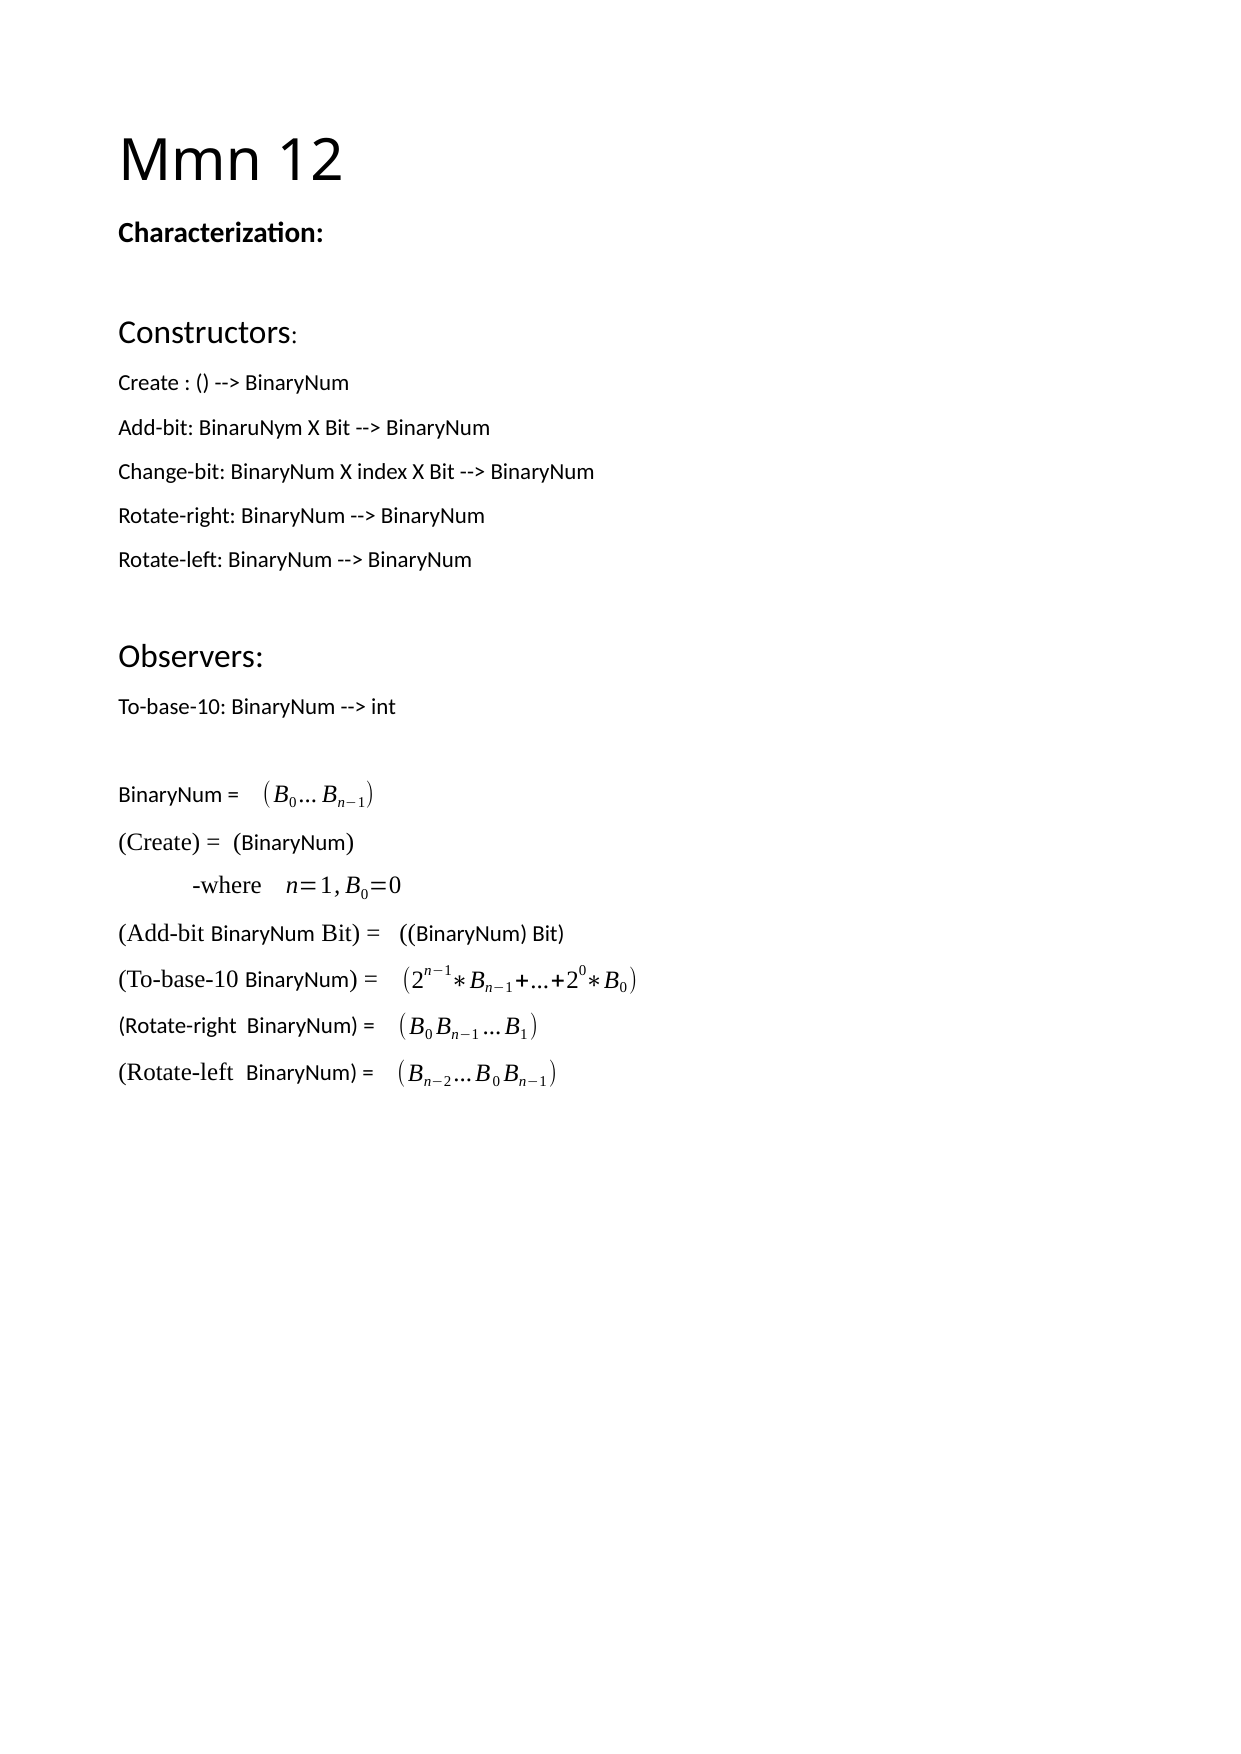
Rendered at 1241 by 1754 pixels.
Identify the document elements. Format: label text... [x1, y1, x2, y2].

text -where [118, 870, 1122, 903]
text (Add-bit BinaryNum Bit) = ((BinaryNum) Bit) [118, 917, 1122, 947]
text (Create) = (BinaryNum) [118, 826, 1122, 856]
text (Rotate-right BinaryNum) = [118, 1011, 1122, 1043]
text (Rotate-left BinaryNum) = [118, 1057, 1122, 1090]
text (To-base-10 BinaryNum) = [118, 961, 1122, 996]
text Constructors: [118, 308, 1122, 352]
text To-base-10: BinaryNum --> int [118, 691, 1122, 721]
text Rotate-right: BinaryNum --> BinaryNum [118, 500, 1122, 529]
text Mmn 12 [118, 118, 1122, 198]
text Characterization: [118, 212, 1122, 250]
text Add-bit: BinaruNym X Bit --> BinaryNum [118, 411, 1122, 441]
text Create : () --> BinaryNum [118, 367, 1122, 397]
text Rotate-left: BinaryNum --> BinaryNum [118, 544, 1122, 574]
text Change-bit: BinaryNum X index X Bit --> BinaryNum [118, 455, 1122, 485]
text BinaryNum = [118, 779, 1122, 811]
text Observers: [118, 632, 1122, 676]
